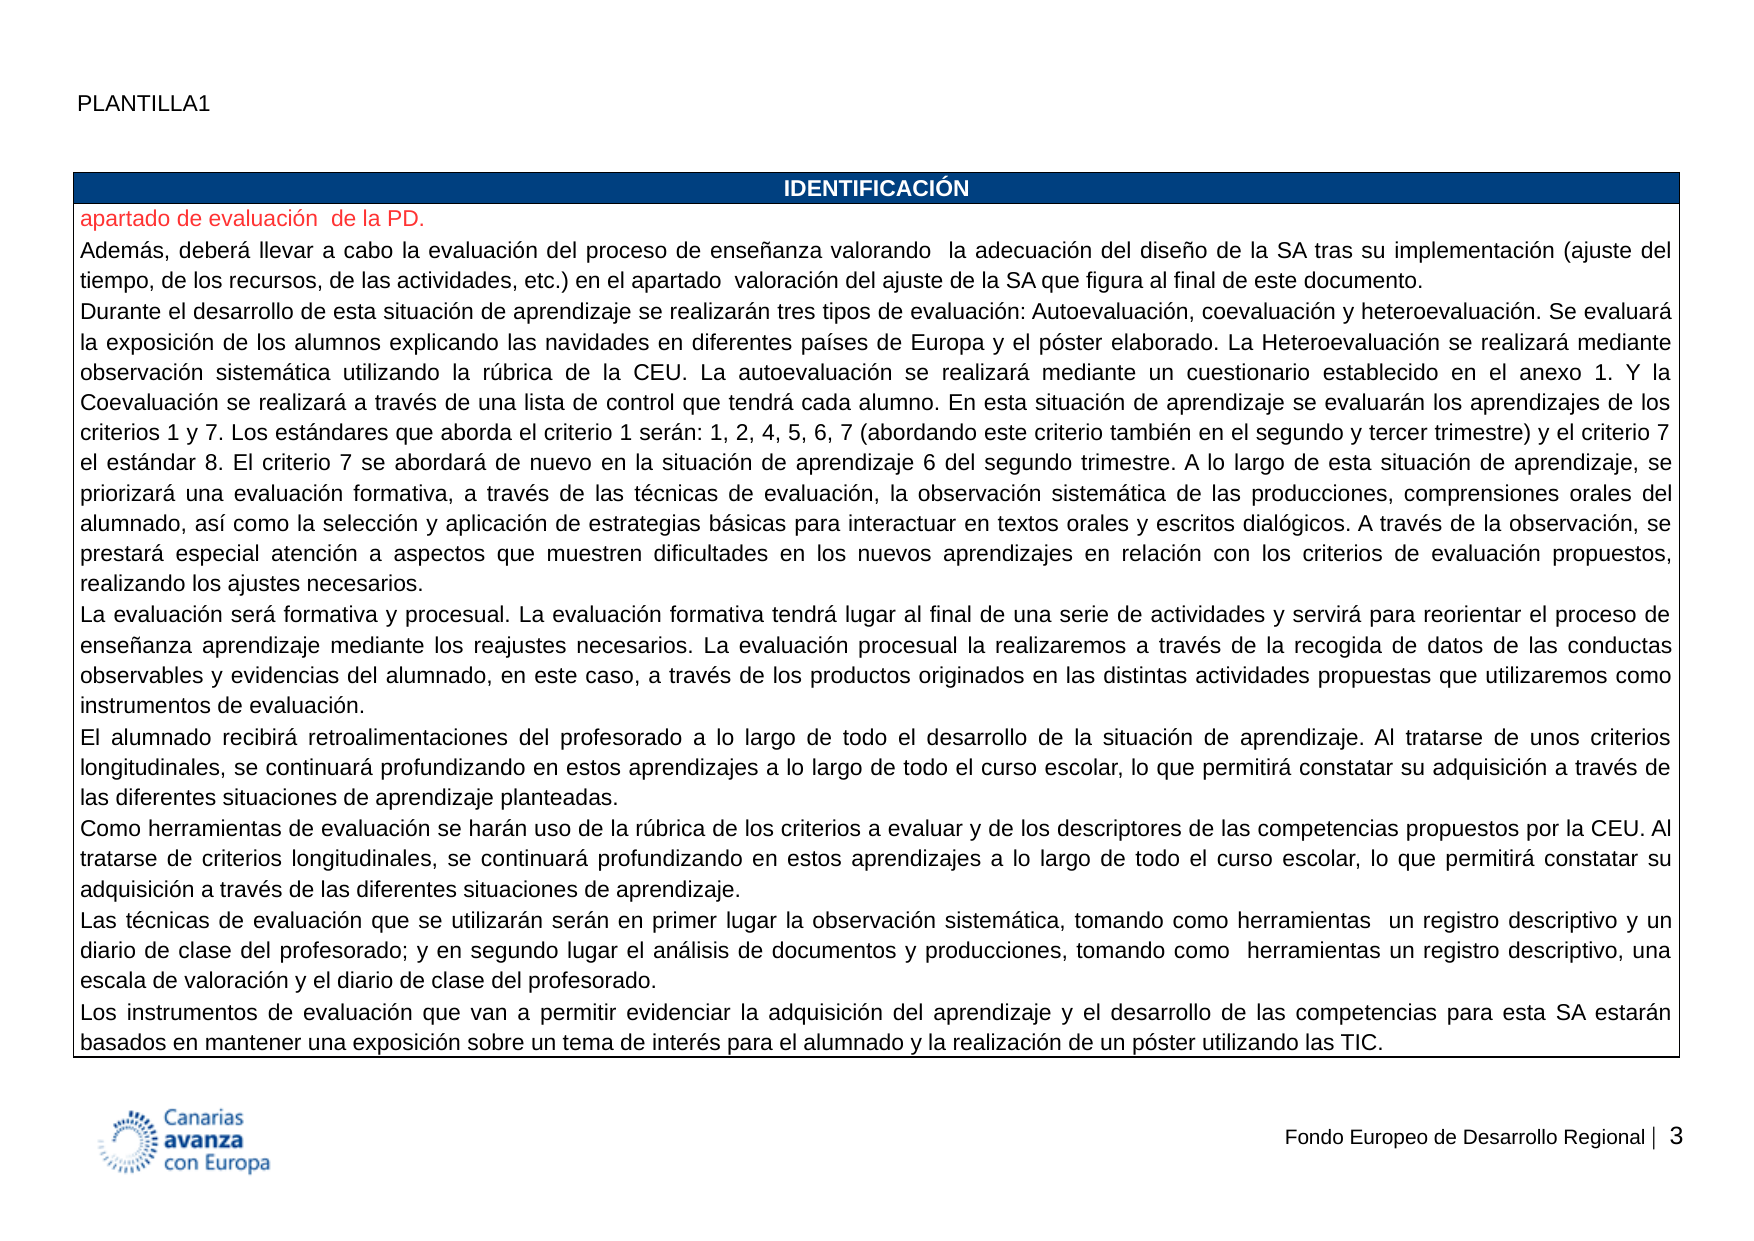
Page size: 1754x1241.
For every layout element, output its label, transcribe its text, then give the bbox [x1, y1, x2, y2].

table_header IDENTIFICACIÓN [74, 173, 1679, 203]
table_cell apartado de evaluación de la PD. Además, deberá llevar a cabo la evaluación del proceso de enseñanza valorando la adecuación del diseño de la SA tras su implementación (ajuste del tiempo, de los recursos, de las actividades, etc.) en el apartado valoración del ajuste de la SA que figura al final de este documento. Durante el desarrollo de esta situación de aprendizaje se realizarán tres tipos de evaluación: Autoevaluación, coevaluación y heteroevaluación. Se evaluará la exposición de los alumnos explicando las navidades en diferentes países de Europa y el póster elaborado. La Heteroevaluación se realizará mediante observación sistemática utilizando la rúbrica de la CEU. La autoevaluación se realizará mediante un cuestionario establecido en el anexo 1. Y la Coevaluación se realizará a través de una lista de control que tendrá cada alumno. En esta situación de aprendizaje se evaluarán los aprendizajes de los criterios 1 y 7. Los estándares que aborda el criterio 1 serán: 1, 2, 4, 5, 6, 7 (abordando este criterio también en el segundo y tercer trimestre) y el criterio 7 el estándar 8. El criterio 7 se abordará de nuevo en la situación de aprendizaje 6 del segundo trimestre. A lo largo de esta situación de aprendizaje, se priorizará una evaluación formativa, a través de las técnicas de evaluación, la observación sistemática de las producciones, comprensiones orales del alumnado, así como la selección y aplicación de estrategias básicas para interactuar en textos orales y escritos dialógicos. A través de la observación, se prestará especial atención a aspectos que muestren dificultades en los nuevos aprendizajes en relación con los criterios de evaluación propuestos, realizando los ajustes necesarios. La evaluación será formativa y procesual. La evaluación formativa tendrá lugar al final de una serie de actividades y servirá para reorientar el proceso de enseñanza aprendizaje mediante los reajustes necesarios. La evaluación procesual la realizaremos a través de la recogida de datos de las conductas observables y evidencias del alumnado, en este caso, a través de los productos originados en las distintas actividades propuestas que utilizaremos como instrumentos de evaluación. El alumnado recibirá retroalimentaciones del profesorado a lo largo de todo el desarrollo de la situación de aprendizaje. Al tratarse de unos criterios longitudinales, se continuará profundizando en estos aprendizajes a lo largo de todo el curso escolar, lo que permitirá constatar su adquisición a través de las diferentes situaciones de aprendizaje planteadas. Como herramientas de evaluación se harán uso de la rúbrica de los criterios a evaluar y de los descriptores de las competencias propuestos por la CEU. Al tratarse de criterios longitudinales, se continuará profundizando en estos aprendizajes a lo largo de todo el curso escolar, lo que permitirá constatar su adquisición a través de las diferentes situaciones de aprendizaje. Las técnicas de evaluación que se utilizarán serán en primer lugar la observación sistemática, tomando como herramientas un registro descriptivo y un diario de clase del profesorado; y en segundo lugar el análisis de documentos y producciones, tomando como herramientas un registro descriptivo, una escala de valoración y el diario de clase del profesorado. Los instrumentos de evaluación que van a permitir evidenciar la adquisición del aprendizaje y el desarrollo de las competencias para esta SA estarán basados en mantener una exposición sobre un tema de interés para el alumnado y la realización de un póster utilizando las TIC. [74, 204, 1679, 1056]
picture [79, 1096, 290, 1189]
